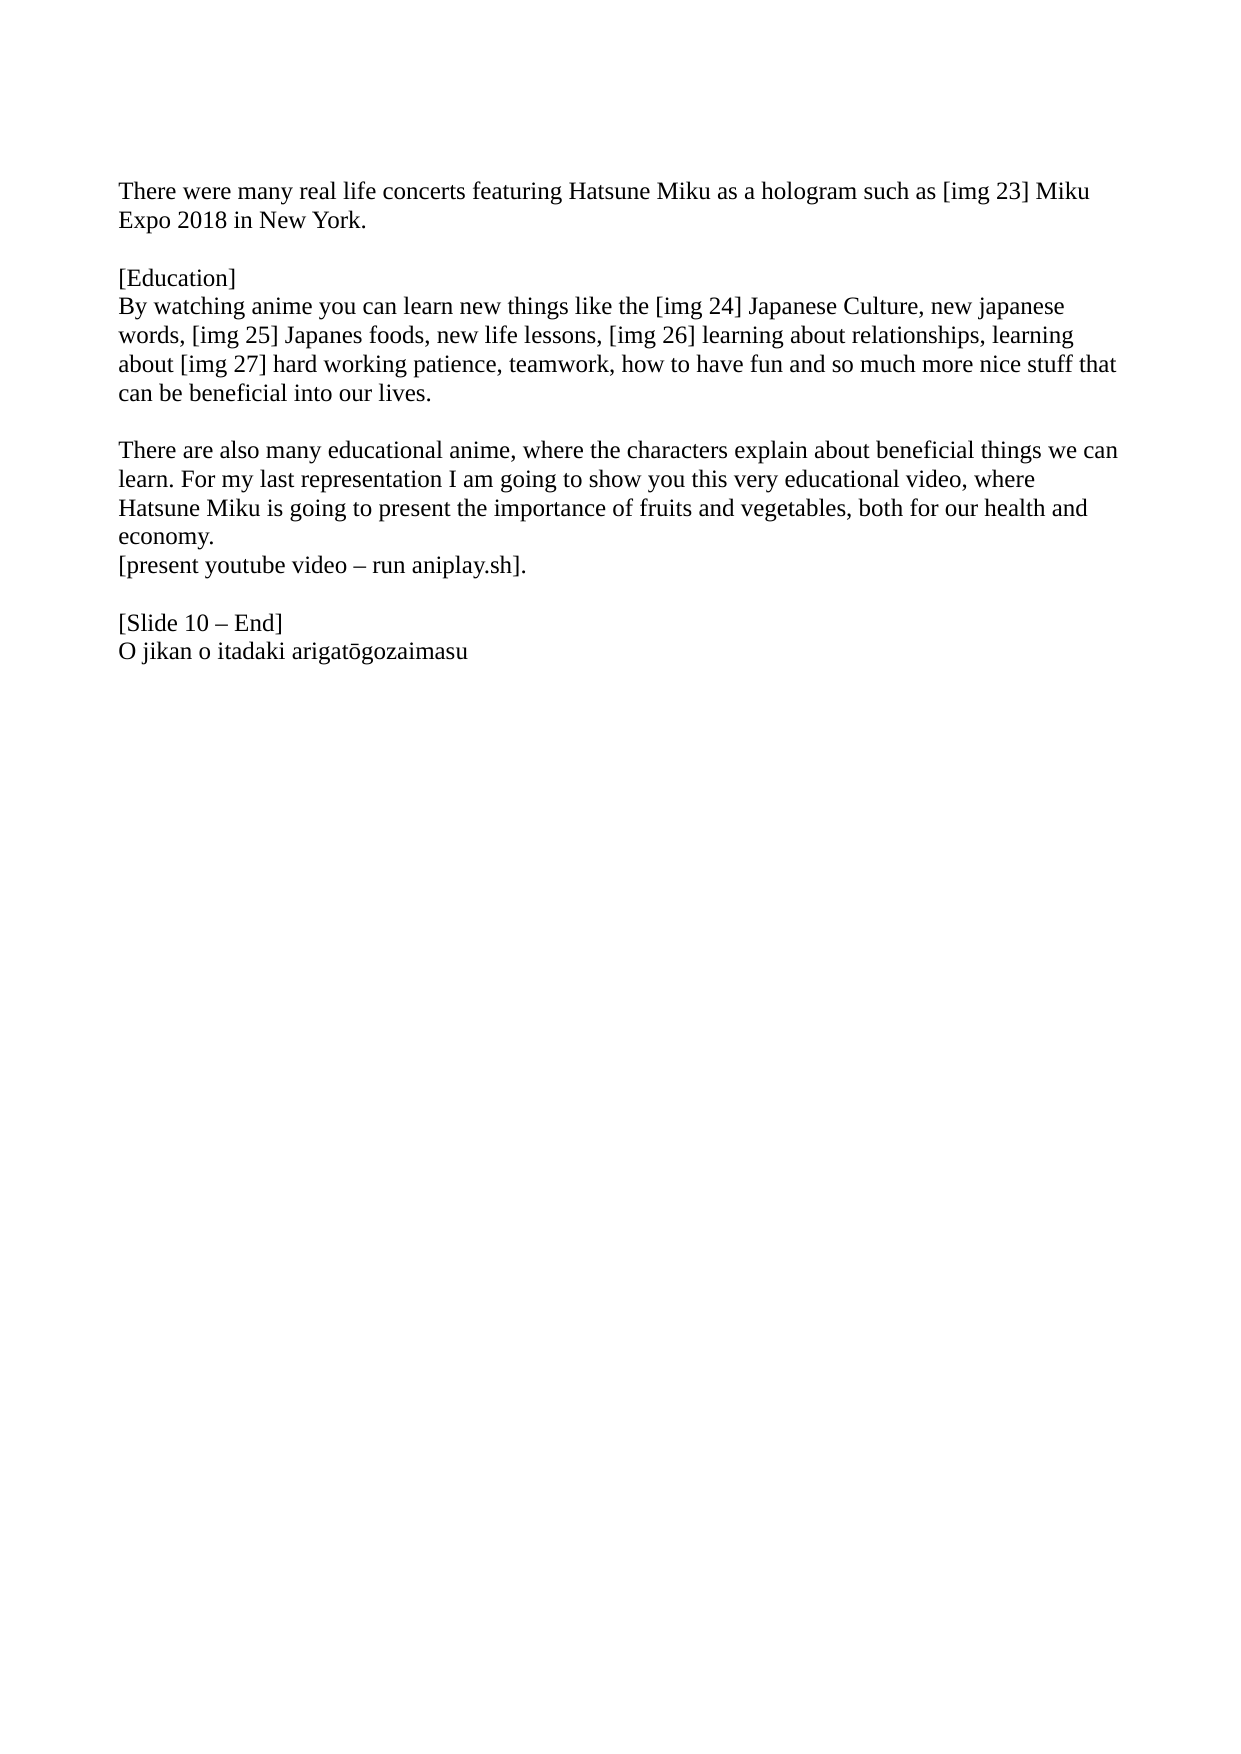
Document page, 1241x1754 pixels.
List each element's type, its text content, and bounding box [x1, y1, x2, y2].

text By watching anime you can learn new things like the [img 24] Japanese Culture, new japanese words, [img 25] Japanes foods, new life lessons, [img 26] learning about relationships, learning about [img 27] hard working patience, teamwork, how to have fun and so much more nice stuff that can be beneficial into our lives. [118, 291, 1122, 406]
text There were many real life concerts featuring Hatsune Miku as a hologram such as [img 23] Miku Expo 2018 in New York. [118, 176, 1122, 234]
text [Education] [118, 263, 1122, 291]
text There are also many educational anime, where the characters explain about beneficial things we can learn. For my last representation I am going to show you this very educational video, where Hatsune Miku is going to present the importance of fruits and vegetables, both for our health and economy. [118, 435, 1122, 550]
text [present youtube video – run aniplay.sh]. [118, 550, 1122, 579]
text O jikan o itadaki arigatōgozaimasu [118, 636, 1122, 665]
text [Slide 10 – End] [118, 608, 1122, 636]
